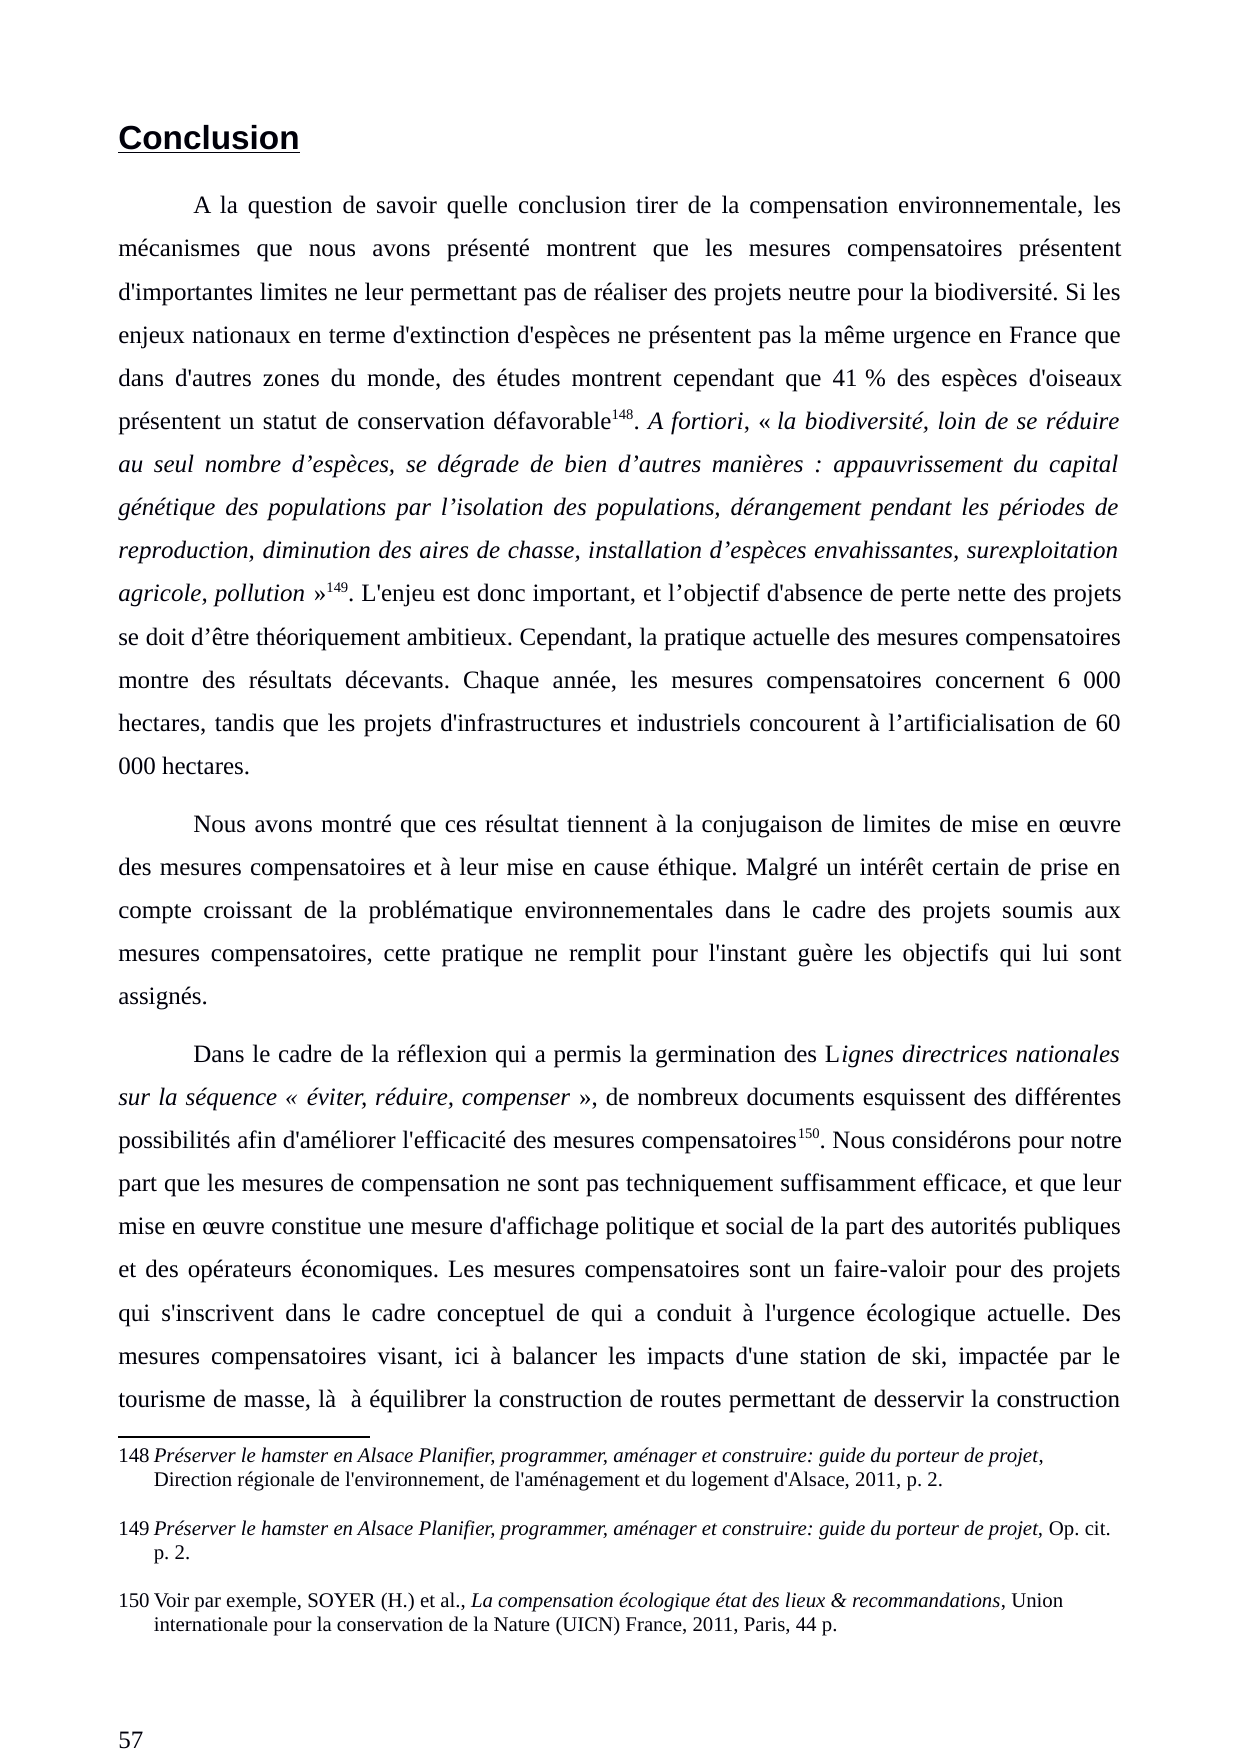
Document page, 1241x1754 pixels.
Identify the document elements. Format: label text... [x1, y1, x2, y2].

text Conclusion [118, 118, 1122, 157]
text Préserver le hamster en Alsace Planifier, programmer, aménager et construire: guide du porteur de projet, Direction régionale de l'environnement, de l'aménagement et du logement d'Alsace, 2011, p. 2. [118, 1443, 1122, 1491]
text A la question de savoir quelle conclusion tirer de la compensation environnementale, les mécanismes que nous avons présenté montrent que les mesures compensatoires présentent d'importantes limites ne leur permettant pas de réaliser des projets neutre pour la biodiversité. Si les enjeux nationaux en terme d'extinction d'espèces ne présentent pas la même urgence en France que dans d'autres zones du monde, des études montrent cependant que 41 % des espèces d'oiseaux présentent un statut de conservation défavorable. A fortiori, « la biodiversité, loin de se réduire au seul nombre d’espèces, se dégrade de bien d’autres manières : appauvrissement du capital génétique des populations par l’isolation des populations, dérangement pendant les périodes de reproduction, diminution des aires de chasse, installation d’espèces envahissantes, surexploitation agricole, pollution ». L'enjeu est donc important, et l’objectif d'absence de perte nette des projets se doit d’être théoriquement ambitieux. Cependant, la pratique actuelle des mesures compensatoires montre des résultats décevants. Chaque année, les mesures compensatoires concernent 6 000 hectares, tandis que les projets d'infrastructures et industriels concourent à l’artificialisation de 60 000 hectares. [118, 190, 1122, 780]
text Nous avons montré que ces résultat tiennent à la conjugaison de limites de mise en œuvre des mesures compensatoires et à leur mise en cause éthique. Malgré un intérêt certain de prise en compte croissant de la problématique environnementales dans le cadre des projets soumis aux mesures compensatoires, cette pratique ne remplit pour l'instant guère les objectifs qui lui sont assignés. [118, 809, 1122, 1010]
text Voir par exemple, SOYER (H.) et al., La compensation écologique état des lieux & recommandations, Union internationale pour la conservation de la Nature (UICN) France, 2011, Paris, 44 p. [118, 1588, 1122, 1636]
text Préserver le hamster en Alsace Planifier, programmer, aménager et construire: guide du porteur de projet, Op. cit. p. 2. [118, 1516, 1122, 1564]
text Dans le cadre de la réflexion qui a permis la germination des Lignes directrices nationales sur la séquence « éviter, réduire, compenser », de nombreux documents esquissent des différentes possibilités afin d'améliorer l'efficacité des mesures compensatoires. Nous considérons pour notre part que les mesures de compensation ne sont pas techniquement suffisamment efficace, et que leur mise en œuvre constitue une mesure d'affichage politique et social de la part des autorités publiques et des opérateurs économiques. Les mesures compensatoires sont un faire-valoir pour des projets qui s'inscrivent dans le cadre conceptuel de qui a conduit à l'urgence écologique actuelle. Des mesures compensatoires visant, ici à balancer les impacts d'une station de ski, impactée par le tourisme de masse, là à équilibrer la construction de routes permettant de desservir la construction [118, 1039, 1122, 1413]
